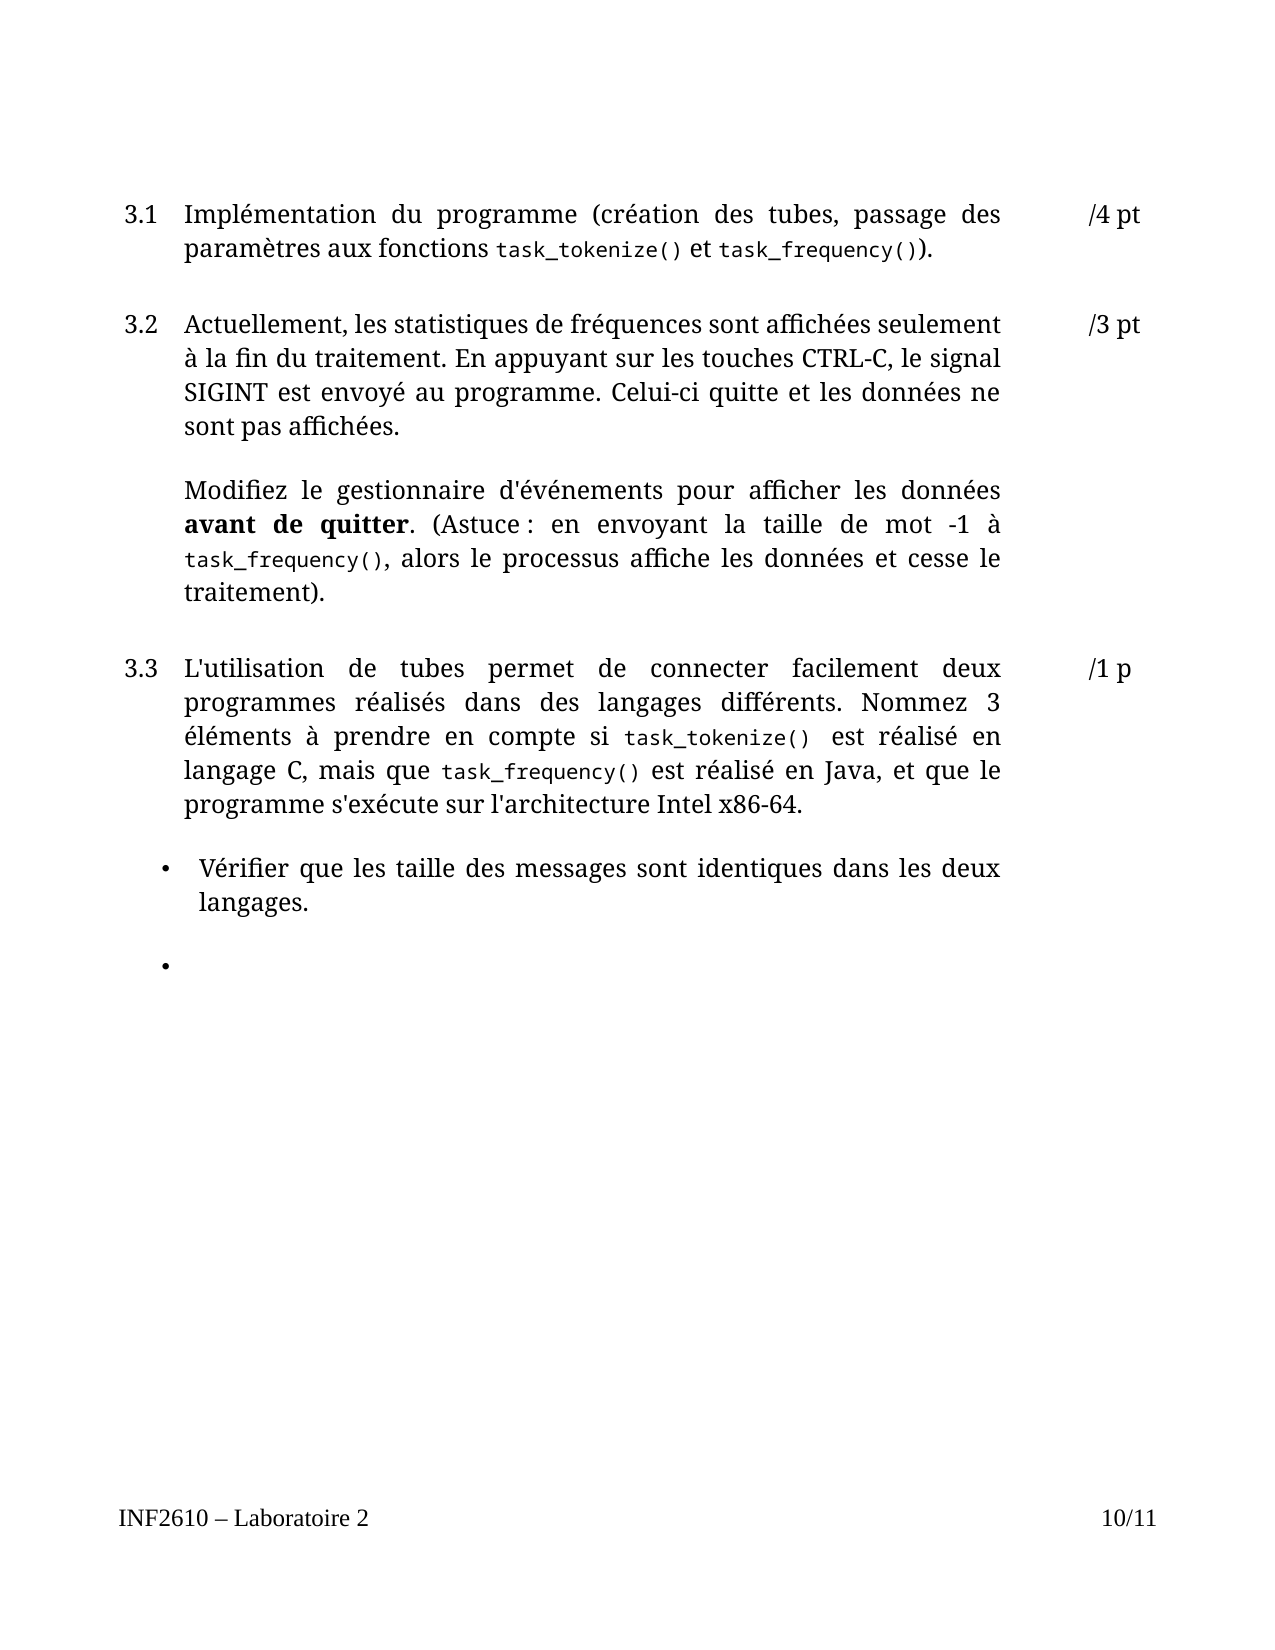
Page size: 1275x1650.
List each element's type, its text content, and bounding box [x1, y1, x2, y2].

table_cell [1007, 286, 1076, 630]
table_cell L'utilisation de tubes permet de connecter facilement deux programmes réalisés dans des langages différents. Nommez 3 éléments à prendre en compte si task_tokenize() est réalisé en langage C, mais que task_frequency() est réalisé en Java, et que le programme s'exécute sur l'architecture Intel x86-64. Vérifier que les taille des messages sont identiques dans les deux langages. [118, 630, 1007, 1004]
table_header [1007, 176, 1076, 286]
table_cell /3 pt [1076, 286, 1157, 630]
table_cell [1007, 630, 1076, 1004]
table_header Implémentation du programme (création des tubes, passage des paramètres aux fonctions task_tokenize() et task_frequency()). [118, 176, 1007, 286]
table_cell /1 p [1076, 630, 1157, 1004]
table_cell Actuellement, les statistiques de fréquences sont affichées seulement à la fin du traitement. En appuyant sur les touches CTRL-C, le signal SIGINT est envoyé au programme. Celui-ci quitte et les données ne sont pas affichées. Modifiez le gestionnaire d'événements pour afficher les données avant de quitter. (Astuce : en envoyant la taille de mot -1 à task_frequency(), alors le processus affiche les données et cesse le traitement). [118, 286, 1007, 630]
table_header /4 pt [1076, 176, 1157, 286]
